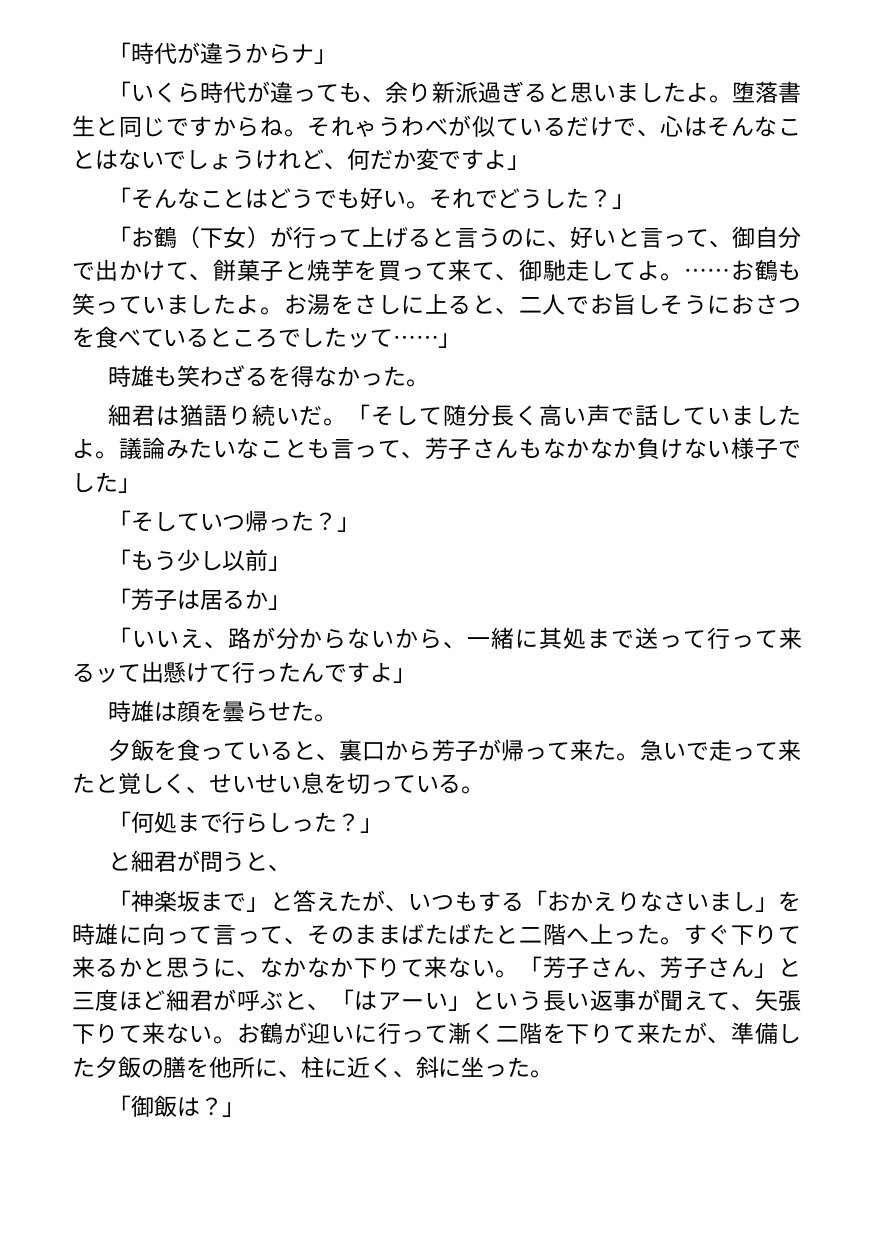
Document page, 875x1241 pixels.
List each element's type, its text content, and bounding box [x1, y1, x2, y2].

text 時雄は顔を曇らせた。 [72, 693, 802, 727]
text 時雄も笑わざるを得なかった。 [72, 359, 802, 392]
text 「いくら時代が違っても、余り新派過ぎると思いましたよ。堕落書生と同じですからね。それゃうわべが似ているだけで、心はそんなことはないでしょうけれど、何だか変ですよ」 [72, 75, 802, 175]
text 「もう少し以前」 [72, 543, 802, 576]
text 「そんなことはどうでも好い。それでどうした？」 [72, 181, 802, 214]
text 夕飯を食っていると、裏口から芳子が帰って来た。急いで走って来たと覚しく、せいせい息を切っている。 [72, 733, 802, 799]
text と細君が問うと、 [72, 844, 802, 877]
text 細君は猶語り続いだ。「そして随分長く高い声で話していましたよ。議論みたいなことも言って、芳子さんもなかなか負けない様子でした」 [72, 398, 802, 498]
text 「いいえ、路が分からないから、一緒に其処まで送って行って来るッて出懸けて行ったんですよ」 [72, 621, 802, 688]
text 「芳子は居るか」 [72, 582, 802, 615]
text 「お鶴（下女）が行って上げると言うのに、好いと言って、御自分で出かけて、餅菓子と焼芋を買って来て、御馳走してよ。……お鶴も笑っていましたよ。お湯をさしに上ると、二人でお旨しそうにおさつを食べているところでしたッて……」 [72, 220, 802, 353]
text 「そしていつ帰った？」 [72, 504, 802, 537]
text 「時代が違うからナ」 [72, 36, 802, 69]
text 「神楽坂まで」と答えたが、いつもする「おかえりなさいまし」を時雄に向って言って、そのままばたばたと二階へ上った。すぐ下りて来るかと思うに、なかなか下りて来ない。「芳子さん、芳子さん」と三度ほど細君が呼ぶと、「はアーい」という長い返事が聞えて、矢張下りて来ない。お鶴が迎いに行って漸く二階を下りて来たが、準備した夕飯の膳を他所に、柱に近く、斜に坐った。 [72, 883, 802, 1083]
text 「御飯は？」 [72, 1089, 802, 1122]
text 「何処まで行らしった？」 [72, 805, 802, 838]
